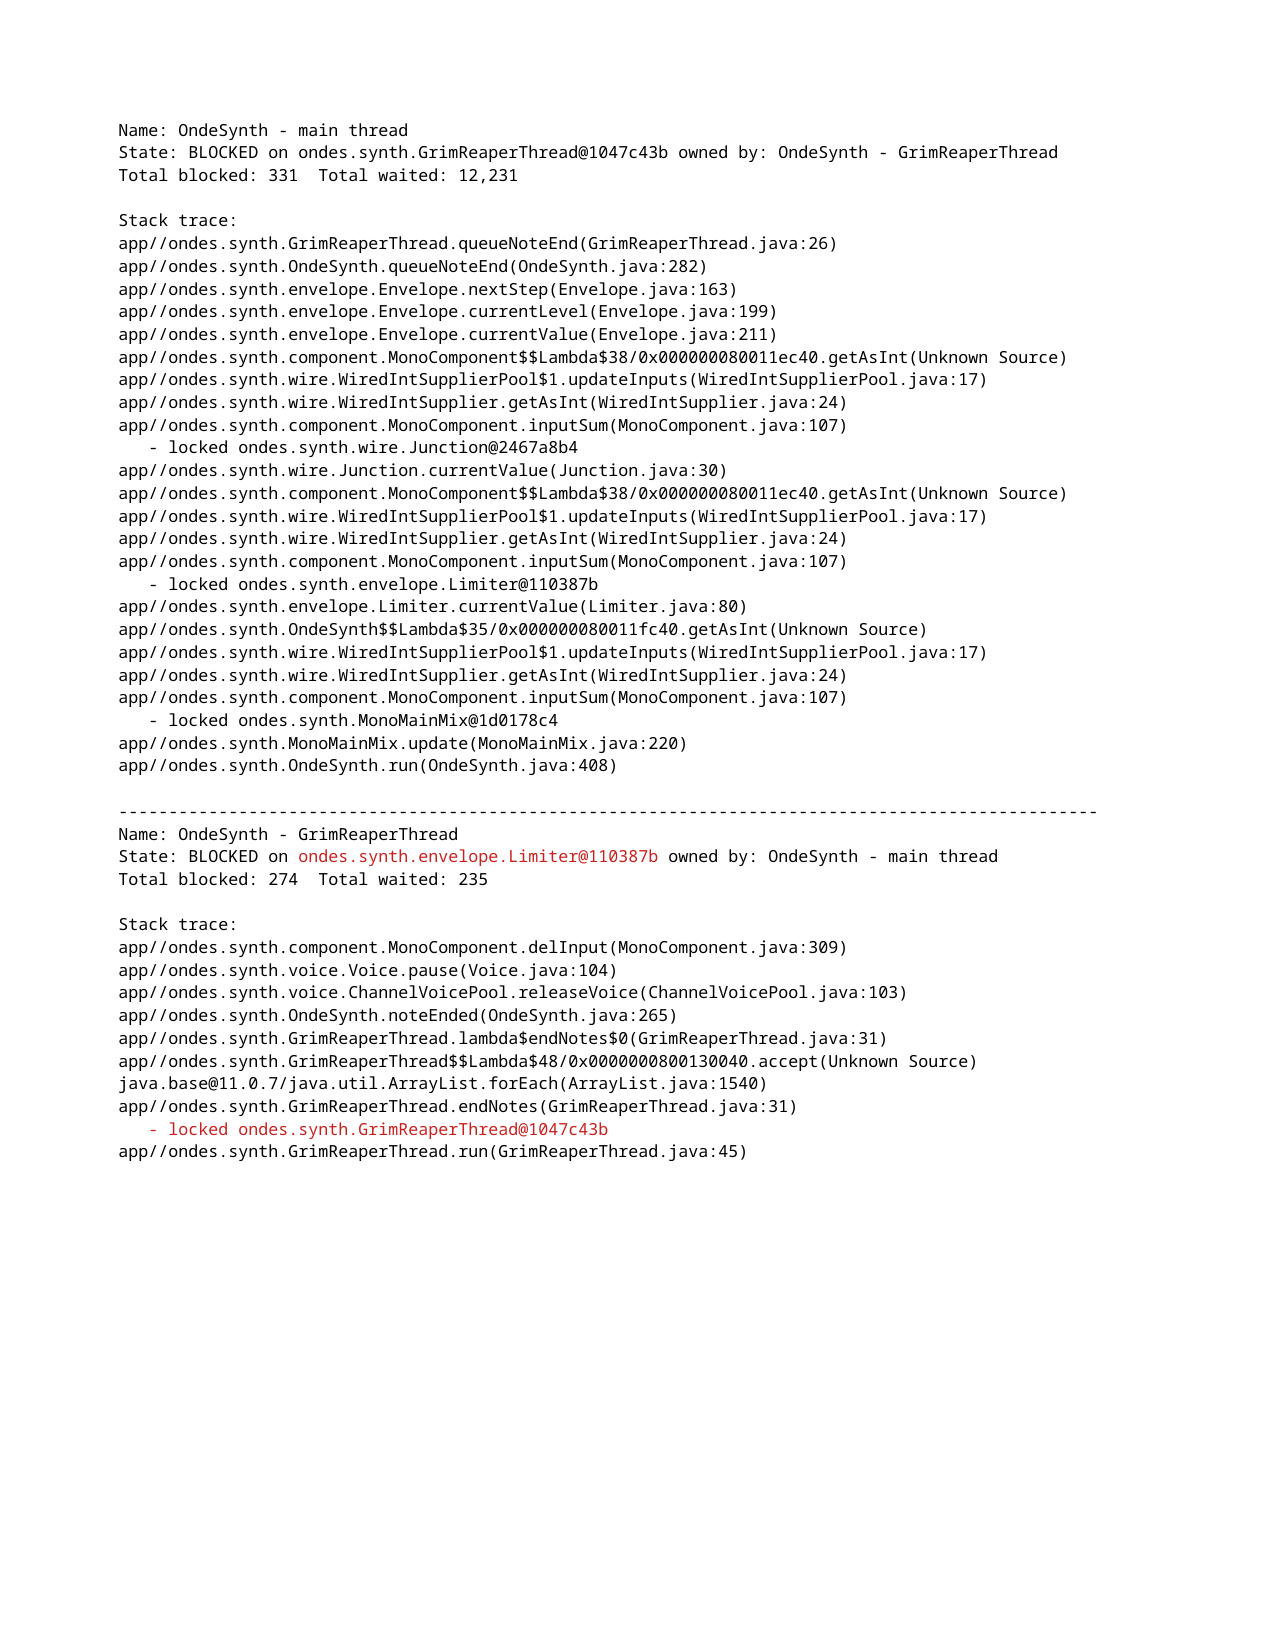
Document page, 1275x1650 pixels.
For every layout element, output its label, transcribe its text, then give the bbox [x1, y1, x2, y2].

text app//ondes.synth.OndeSynth.run(OndeSynth.java:408) [118, 754, 1157, 777]
text app//ondes.synth.OndeSynth$$Lambda$35/0x000000080011fc40.getAsInt(Unknown Source) [118, 618, 1157, 640]
text app//ondes.synth.voice.Voice.pause(Voice.java:104) [118, 958, 1157, 981]
text app//ondes.synth.envelope.Envelope.currentValue(Envelope.java:211) [118, 322, 1157, 345]
text - locked ondes.synth.wire.Junction@2467a8b4 [118, 436, 1157, 459]
text app//ondes.synth.envelope.Envelope.currentLevel(Envelope.java:199) [118, 300, 1157, 322]
text app//ondes.synth.wire.WiredIntSupplierPool$1.updateInputs(WiredIntSupplierPool.java:17) [118, 368, 1157, 391]
text State: BLOCKED on ondes.synth.GrimReaperThread@1047c43b owned by: OndeSynth - GrimReaperThread [118, 141, 1157, 163]
text app//ondes.synth.wire.WiredIntSupplier.getAsInt(WiredIntSupplier.java:24) [118, 663, 1157, 686]
text app//ondes.synth.wire.WiredIntSupplierPool$1.updateInputs(WiredIntSupplierPool.java:17) [118, 640, 1157, 663]
text Total blocked: 274 Total waited: 235 [118, 867, 1157, 890]
text app//ondes.synth.voice.ChannelVoicePool.releaseVoice(ChannelVoicePool.java:103) [118, 981, 1157, 1004]
text app//ondes.synth.MonoMainMix.update(MonoMainMix.java:220) [118, 731, 1157, 754]
text Total blocked: 331 Total waited: 12,231 [118, 163, 1157, 186]
text app//ondes.synth.wire.WiredIntSupplierPool$1.updateInputs(WiredIntSupplierPool.java:17) [118, 504, 1157, 527]
text app//ondes.synth.component.MonoComponent$$Lambda$38/0x000000080011ec40.getAsInt(Unknown Source) [118, 481, 1157, 504]
text Name: OndeSynth - main thread [118, 118, 1157, 141]
text app//ondes.synth.component.MonoComponent.inputSum(MonoComponent.java:107) [118, 413, 1157, 436]
text Stack trace: [118, 209, 1157, 232]
text app//ondes.synth.envelope.Limiter.currentValue(Limiter.java:80) [118, 595, 1157, 618]
text app//ondes.synth.component.MonoComponent$$Lambda$38/0x000000080011ec40.getAsInt(Unknown Source) [118, 345, 1157, 368]
text Name: OndeSynth - GrimReaperThread [118, 822, 1157, 845]
text app//ondes.synth.GrimReaperThread.lambda$endNotes$0(GrimReaperThread.java:31) [118, 1026, 1157, 1049]
text app//ondes.synth.GrimReaperThread.endNotes(GrimReaperThread.java:31) [118, 1094, 1157, 1117]
text Stack trace: [118, 913, 1157, 936]
text - locked ondes.synth.MonoMainMix@1d0178c4 [118, 708, 1157, 731]
text app//ondes.synth.GrimReaperThread.queueNoteEnd(GrimReaperThread.java:26) [118, 232, 1157, 254]
text - locked ondes.synth.GrimReaperThread@1047c43b [118, 1117, 1157, 1140]
text java.base@11.0.7/java.util.ArrayList.forEach(ArrayList.java:1540) [118, 1072, 1157, 1094]
text app//ondes.synth.envelope.Envelope.nextStep(Envelope.java:163) [118, 277, 1157, 300]
text app//ondes.synth.component.MonoComponent.inputSum(MonoComponent.java:107) [118, 549, 1157, 572]
text app//ondes.synth.component.MonoComponent.delInput(MonoComponent.java:309) [118, 936, 1157, 958]
text app//ondes.synth.wire.WiredIntSupplier.getAsInt(WiredIntSupplier.java:24) [118, 527, 1157, 549]
text app//ondes.synth.GrimReaperThread.run(GrimReaperThread.java:45) [118, 1140, 1157, 1163]
text app//ondes.synth.GrimReaperThread$$Lambda$48/0x0000000800130040.accept(Unknown Source) [118, 1049, 1157, 1072]
text app//ondes.synth.wire.WiredIntSupplier.getAsInt(WiredIntSupplier.java:24) [118, 391, 1157, 413]
text app//ondes.synth.OndeSynth.noteEnded(OndeSynth.java:265) [118, 1004, 1157, 1026]
text app//ondes.synth.OndeSynth.queueNoteEnd(OndeSynth.java:282) [118, 254, 1157, 277]
text -------------------------------------------------------------------------------------------------- [118, 799, 1157, 822]
text app//ondes.synth.component.MonoComponent.inputSum(MonoComponent.java:107) [118, 686, 1157, 708]
text app//ondes.synth.wire.Junction.currentValue(Junction.java:30) [118, 459, 1157, 481]
text - locked ondes.synth.envelope.Limiter@110387b [118, 572, 1157, 595]
text State: BLOCKED on ondes.synth.envelope.Limiter@110387b owned by: OndeSynth - main thread [118, 845, 1157, 867]
